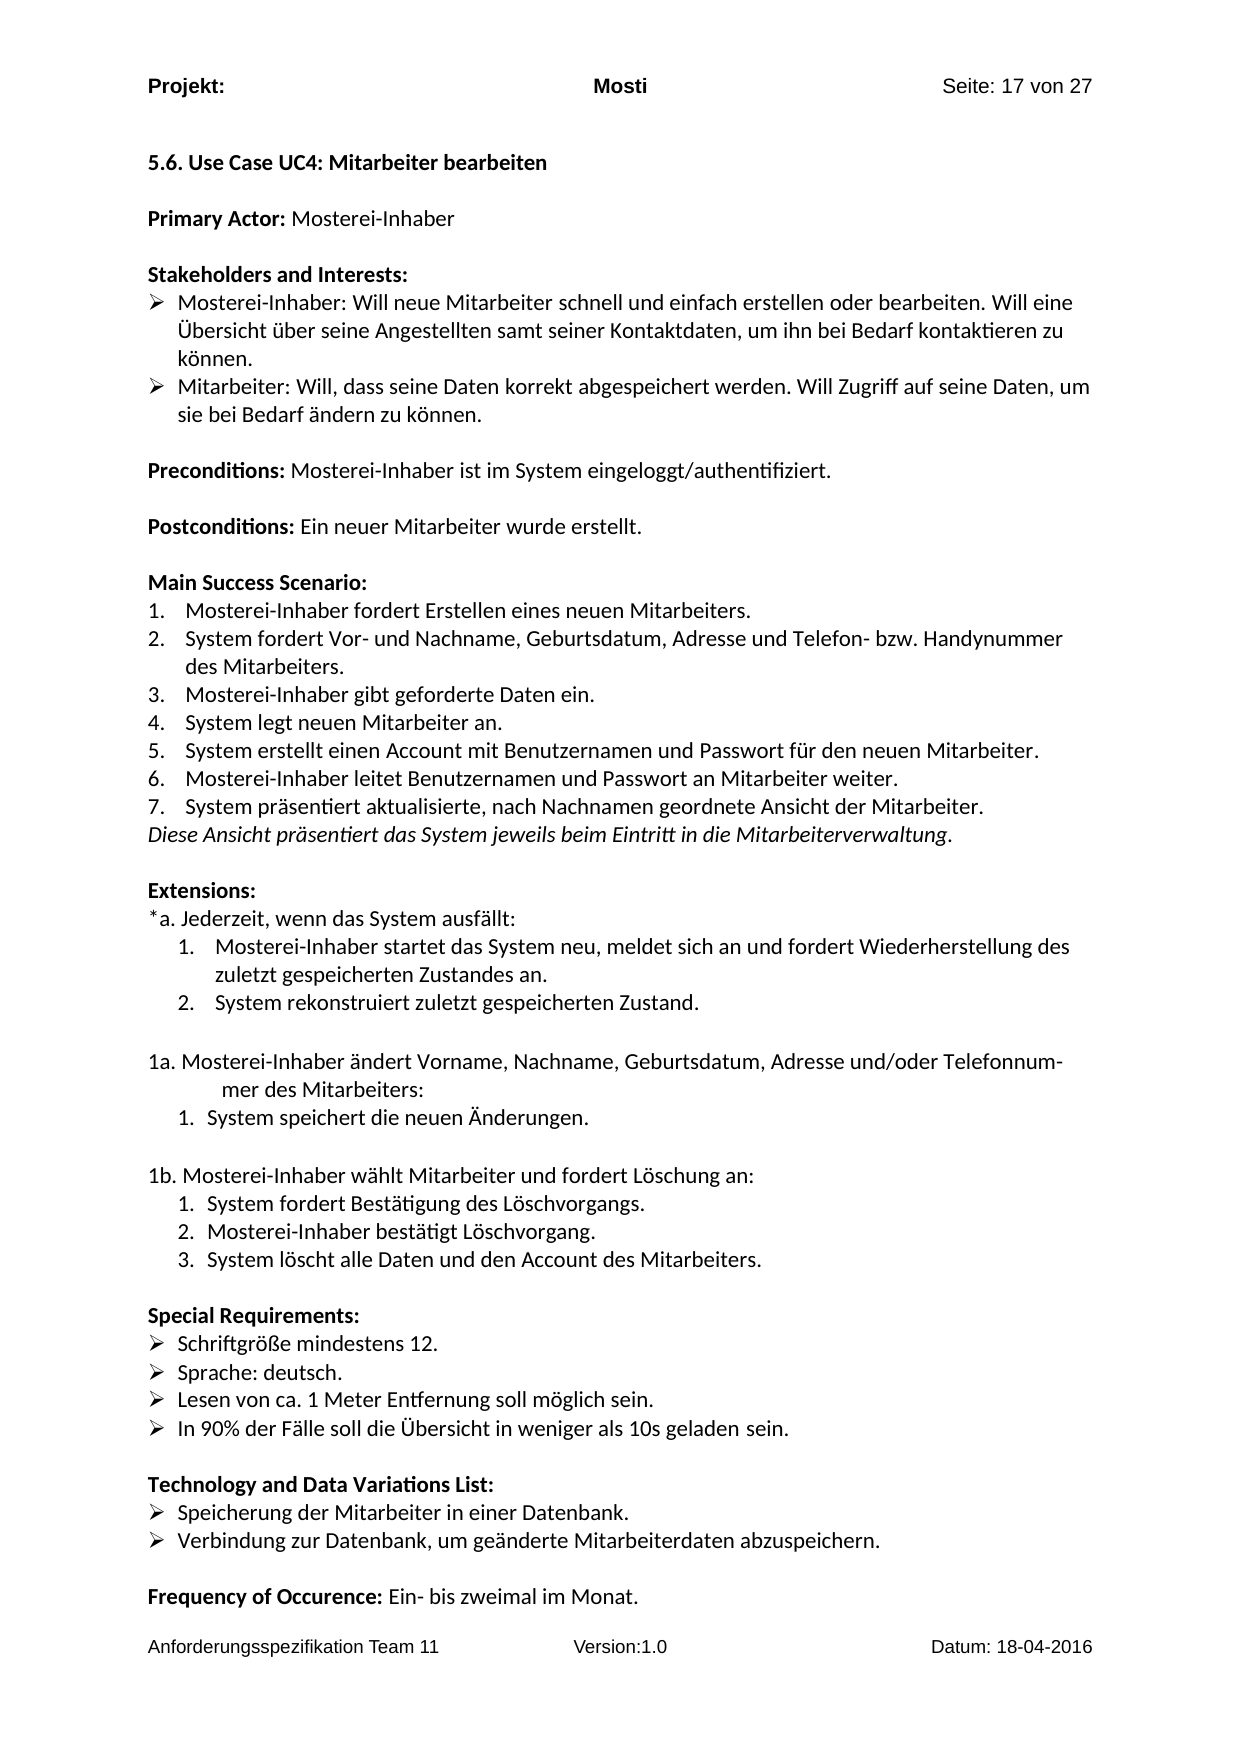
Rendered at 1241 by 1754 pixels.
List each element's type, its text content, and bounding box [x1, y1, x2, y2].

list Mosterei-Inhaber bestätigt Löschvorgang. [177, 1217, 1092, 1246]
list Mosterei-Inhaber gibt geforderte Daten ein. [148, 680, 1092, 708]
list Mosterei-Inhaber leitet Benutzernamen und Passwort an Mitarbeiter weiter. [148, 764, 1092, 792]
list System speichert die neuen Änderungen. [177, 1103, 1092, 1131]
text Diese Ansicht präsentiert das System jeweils beim Eintritt in die Mitarbeiterverwaltung. [148, 820, 1092, 848]
text Stakeholders and Interests: [148, 260, 1092, 288]
list Verbindung zur Datenbank, um geänderte Mitarbeiterdaten abzuspeichern. [148, 1526, 1092, 1554]
text 1a. Mosterei-Inhaber ändert Vorname, Nachname, Geburtsdatum, Adresse und/oder Telefonnum- mer des Mitarbeiters: [148, 1047, 1092, 1103]
list Mitarbeiter: Will, dass seine Daten korrekt abgespeichert werden. Will Zugriff auf seine Daten, um sie bei Bedarf ändern zu können. [148, 372, 1092, 428]
text Extensions: [148, 876, 1092, 904]
list Mosterei-Inhaber: Will neue Mitarbeiter schnell und einfach erstellen oder bearbeiten. Will eine Übersicht über seine Angestellten samt seiner Kontaktdaten, um ihn bei Bedarf kontaktieren zu können. [148, 288, 1092, 372]
subtitle 5.6. Use Case UC4: Mitarbeiter bearbeiten [148, 148, 1092, 176]
text Postconditions: Ein neuer Mitarbeiter wurde erstellt. [148, 512, 1092, 540]
list In 90% der Fälle soll die Übersicht in weniger als 10s geladen sein. [148, 1414, 1092, 1442]
list System rekonstruiert zuletzt gespeicherten Zustand. [177, 988, 1092, 1016]
list Speicherung der Mitarbeiter in einer Datenbank. [148, 1498, 1092, 1526]
text 1b. Mosterei-Inhaber wählt Mitarbeiter und fordert Löschung an: [148, 1161, 1092, 1189]
list System fordert Vor- und Nachname, Geburtsdatum, Adresse und Telefon- bzw. Handynummer des Mitarbeiters. [148, 624, 1092, 680]
list System löscht alle Daten und den Account des Mitarbeiters. [177, 1246, 1092, 1273]
text Frequency of Occurence: Ein- bis zweimal im Monat. [148, 1582, 1092, 1610]
list Lesen von ca. 1 Meter Entfernung soll möglich sein. [148, 1386, 1092, 1414]
text Preconditions: Mosterei-Inhaber ist im System eingeloggt/authentifiziert. [148, 456, 1092, 484]
list Sprache: deutsch. [148, 1358, 1092, 1386]
list Mosterei-Inhaber fordert Erstellen eines neuen Mitarbeiters. [148, 596, 1092, 624]
list System erstellt einen Account mit Benutzernamen und Passwort für den neuen Mitarbeiter. [148, 736, 1092, 764]
list System präsentiert aktualisierte, nach Nachnamen geordnete Ansicht der Mitarbeiter. [148, 792, 1092, 820]
text *a. Jederzeit, wenn das System ausfällt: [148, 904, 1092, 932]
list Schriftgröße mindestens 12. [148, 1329, 1092, 1358]
text Primary Actor: Mosterei-Inhaber [148, 204, 1092, 232]
text Main Success Scenario: [148, 568, 1092, 596]
list System fordert Bestätigung des Löschvorgangs. [177, 1189, 1092, 1217]
text Special Requirements: [148, 1302, 1092, 1329]
text Technology and Data Variations List: [148, 1470, 1092, 1498]
list System legt neuen Mitarbeiter an. [148, 708, 1092, 736]
list Mosterei-Inhaber startet das System neu, meldet sich an und fordert Wiederherstellung des zuletzt gespeicherten Zustandes an. [177, 932, 1092, 988]
